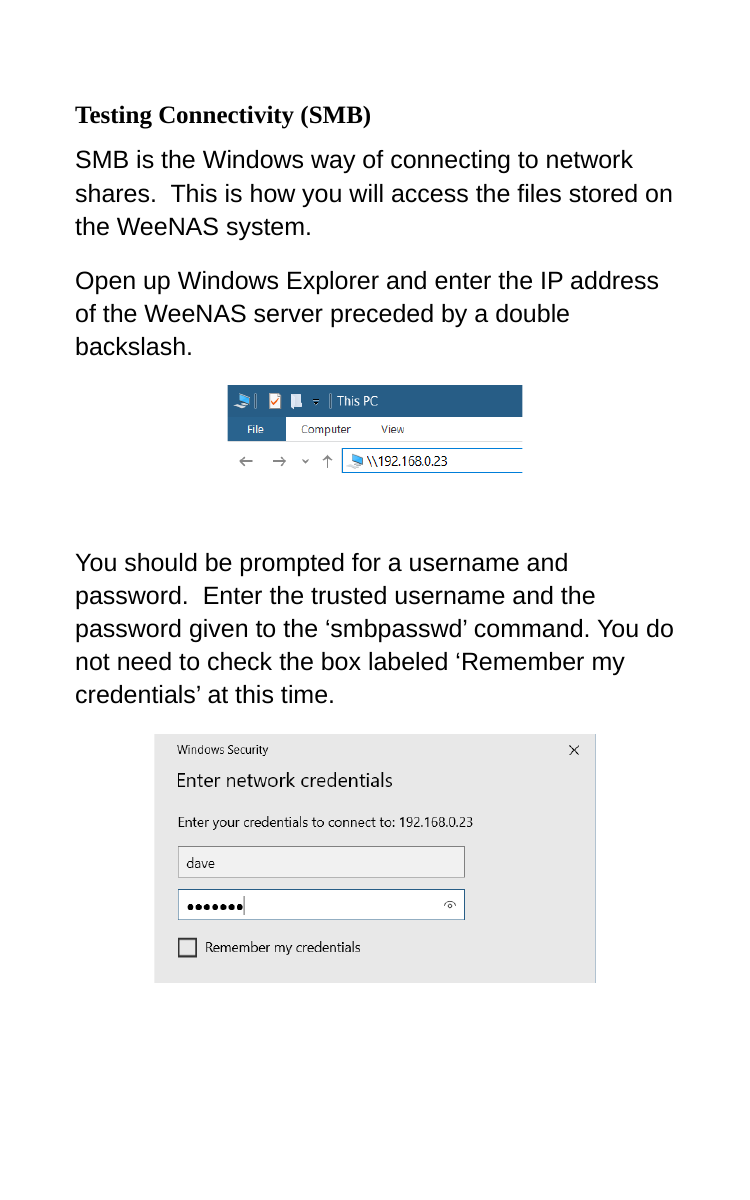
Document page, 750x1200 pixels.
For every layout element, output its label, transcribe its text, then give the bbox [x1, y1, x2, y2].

subtitle Testing Connectivity (SMB) [75, 100, 675, 129]
text Open up Windows Explorer and enter the IP address of the WeeNAS server preceded by a double backslash. [75, 266, 675, 360]
text SMB is the Windows way of connecting to network shares. This is how you will access the files stored on the WeeNAS system. [75, 146, 675, 240]
picture [154, 734, 596, 983]
picture [227, 385, 523, 480]
text You should be prompted for a username and password. Enter the trusted username and the password given to the ‘smbpasswd’ command. You do not need to check the box labeled ‘Remember my credentials’ at this time. [75, 548, 675, 709]
